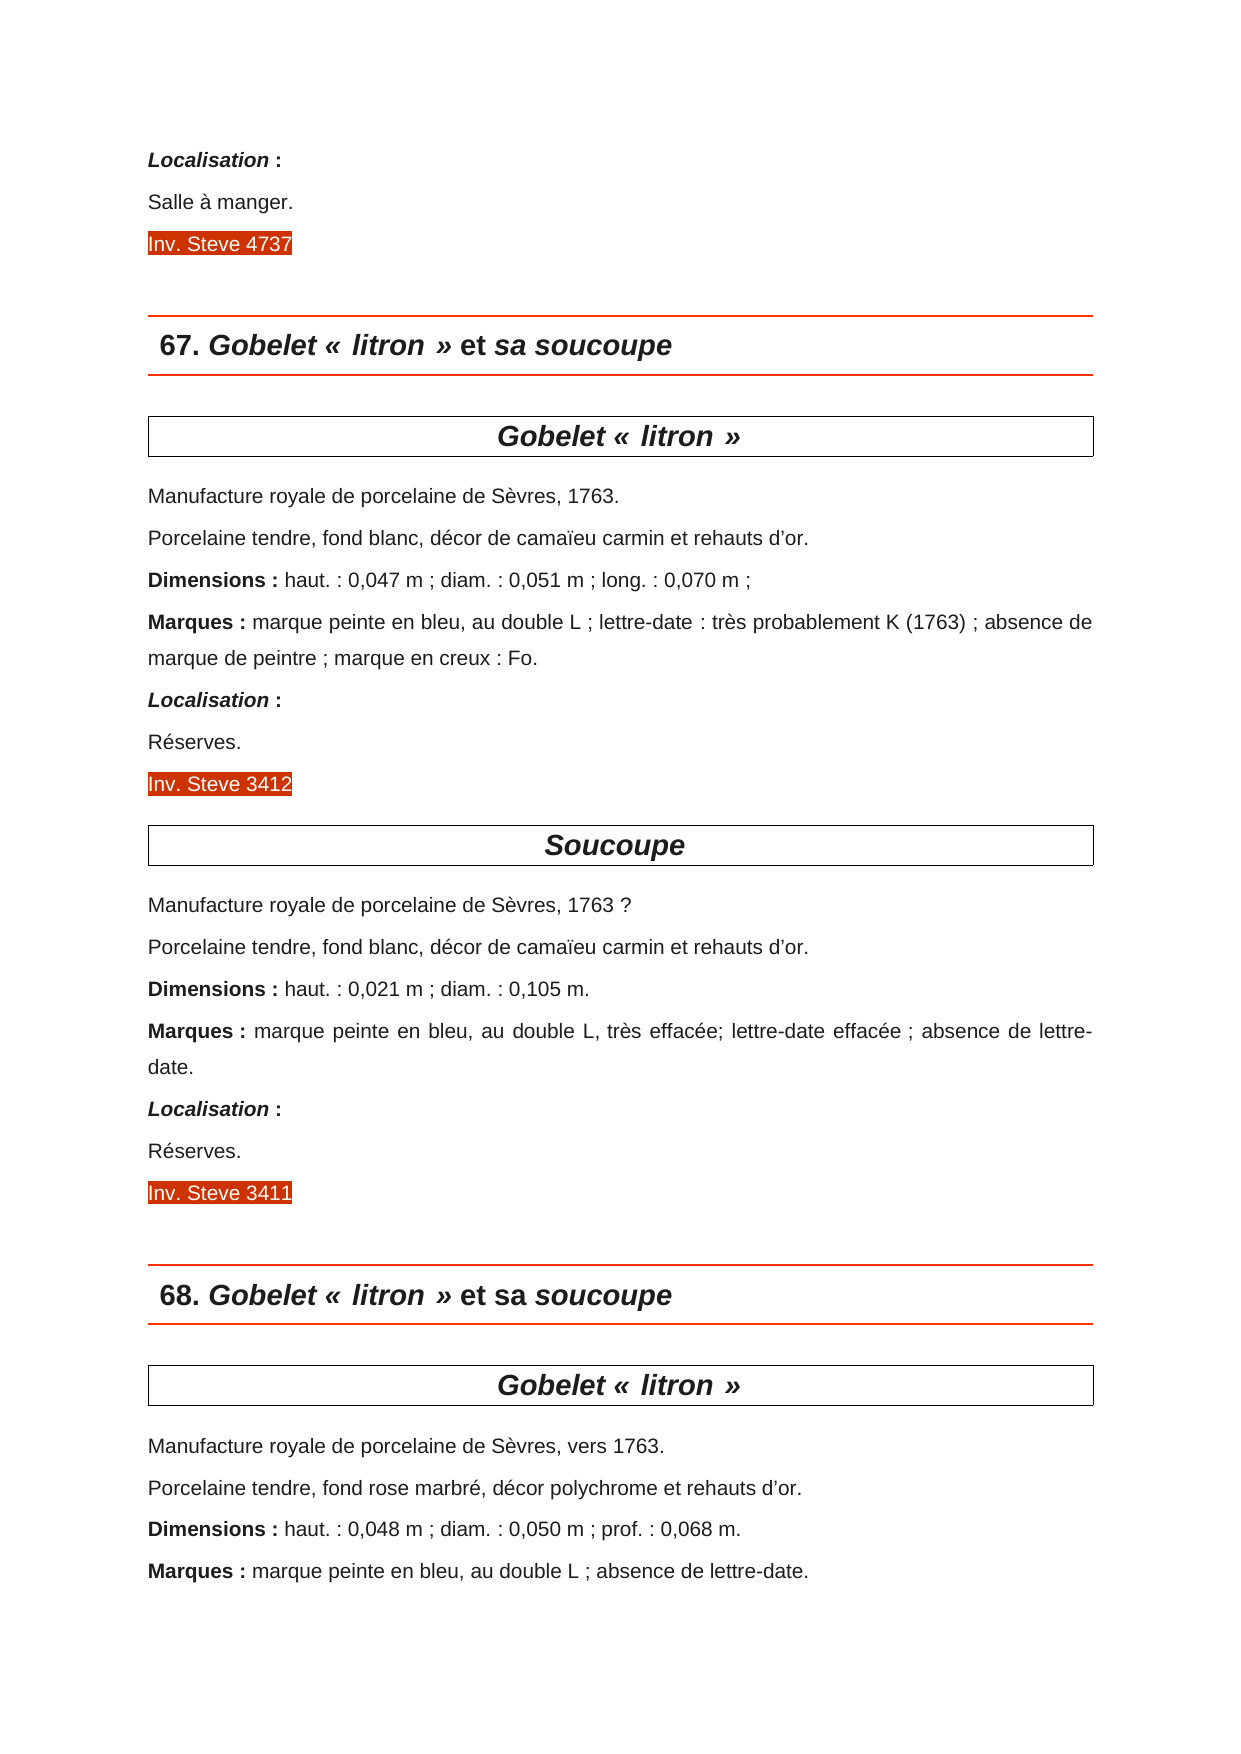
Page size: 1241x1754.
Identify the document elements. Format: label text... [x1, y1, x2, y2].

text Marques : marque peinte en bleu, au double L ; absence de lettre-date. [148, 1559, 1093, 1583]
text Salle à manger. [148, 189, 1093, 213]
text Porcelaine tendre, fond blanc, décor de camaïeu carmin et rehauts d’or. [148, 526, 1093, 550]
text Porcelaine tendre, fond blanc, décor de camaïeu carmin et rehauts d’or. [148, 935, 1093, 959]
text Manufacture royale de porcelaine de Sèvres, vers 1763. [148, 1433, 1093, 1457]
subtitle Gobelet « litron » [149, 1366, 1093, 1405]
text Inv. Steve 3412 [292, 772, 1093, 796]
text Inv. Steve 3411 [292, 1181, 1093, 1204]
text Localisation : [148, 688, 1093, 712]
text Localisation : [148, 1097, 1093, 1121]
text Localisation : [148, 148, 1093, 172]
subtitle Gobelet « litron » et sa soucoupe [148, 317, 1093, 374]
subtitle Gobelet « litron » [149, 417, 1093, 456]
text Réserves. [148, 730, 1093, 754]
subtitle Gobelet « litron » et sa soucoupe [148, 1266, 1093, 1323]
text Inv. Steve 4737 [292, 231, 1093, 255]
subtitle Soucoupe [149, 826, 1093, 865]
text Manufacture royale de porcelaine de Sèvres, 1763. [148, 484, 1093, 508]
text Dimensions : haut. : 0,047 m ; diam. : 0,051 m ; long. : 0,070 m ; [148, 568, 1093, 592]
text Manufacture royale de porcelaine de Sèvres, 1763 ? [148, 893, 1093, 917]
text Dimensions : haut. : 0,048 m ; diam. : 0,050 m ; prof. : 0,068 m. [148, 1517, 1093, 1541]
text Dimensions : haut. : 0,021 m ; diam. : 0,105 m. [148, 977, 1093, 1001]
text Marques : marque peinte en bleu, au double L, très effacée; lettre-date effacée ; absence de lettre-date. [148, 1019, 1093, 1079]
text Réserves. [148, 1139, 1093, 1163]
text Marques : marque peinte en bleu, au double L ; lettre-date : très probablement K (1763) ; absence de marque de peintre ; marque en creux : Fo. [148, 610, 1093, 670]
text Porcelaine tendre, fond rose marbré, décor polychrome et rehauts d’or. [148, 1475, 1093, 1499]
